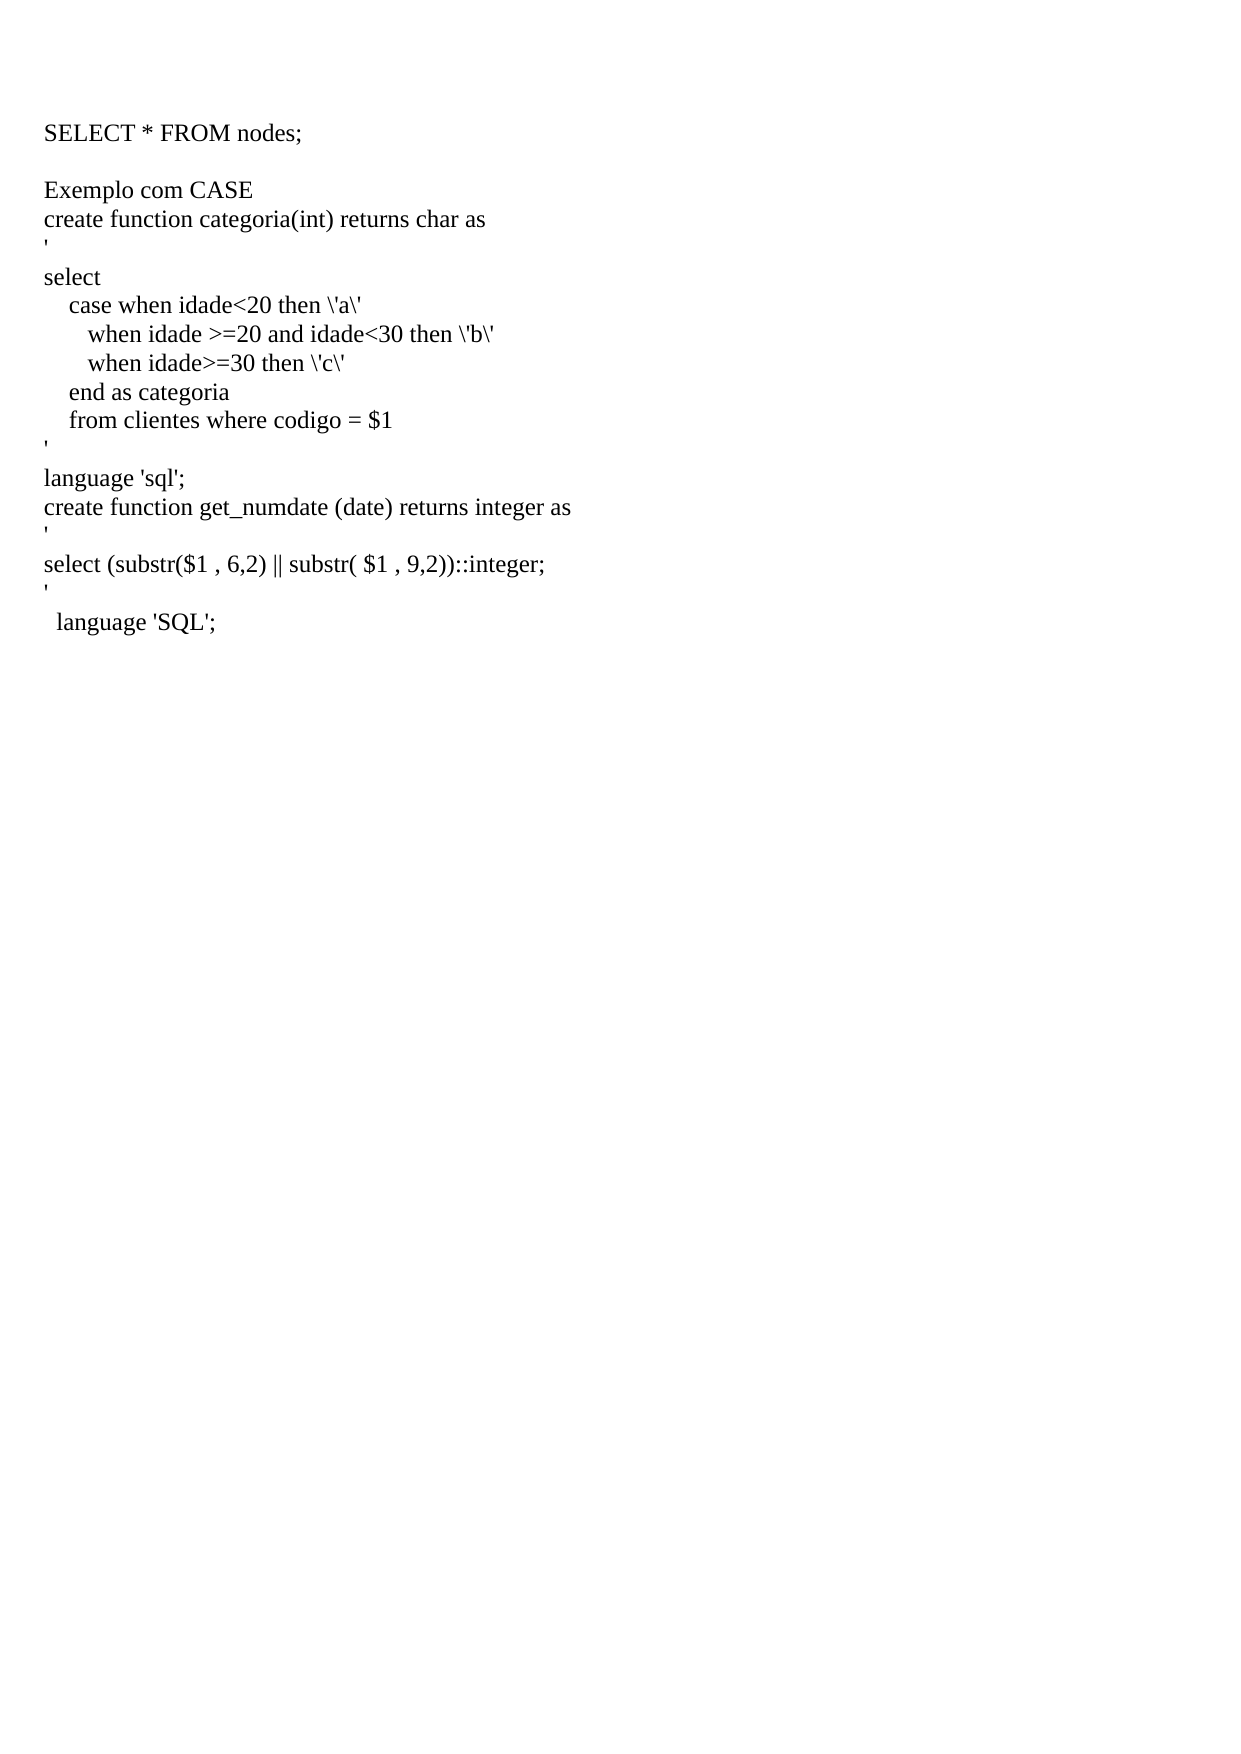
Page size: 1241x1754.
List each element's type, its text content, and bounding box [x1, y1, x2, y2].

text ' [44, 521, 1187, 549]
text Exemplo com CASE [44, 176, 1187, 204]
text create function get_numdate (date) returns integer as [44, 492, 1187, 521]
text ' [44, 434, 1187, 463]
text ' [44, 578, 1187, 607]
text language 'SQL'; [44, 607, 1187, 636]
text end as categoria [44, 377, 1187, 406]
text when idade>=30 then \'c\' [44, 348, 1187, 377]
text when idade >=20 and idade<30 then \'b\' [44, 319, 1187, 348]
text case when idade<20 then \'a\' [44, 291, 1187, 319]
text select [44, 262, 1187, 291]
text language 'sql'; [44, 463, 1187, 492]
text select (substr($1 , 6,2) || substr( $1 , 9,2))::integer; [44, 549, 1187, 578]
text create function categoria(int) returns char as [44, 204, 1187, 233]
text from clientes where codigo = $1 [44, 406, 1187, 434]
text SELECT * FROM nodes; [44, 118, 1187, 147]
text ' [44, 233, 1187, 262]
